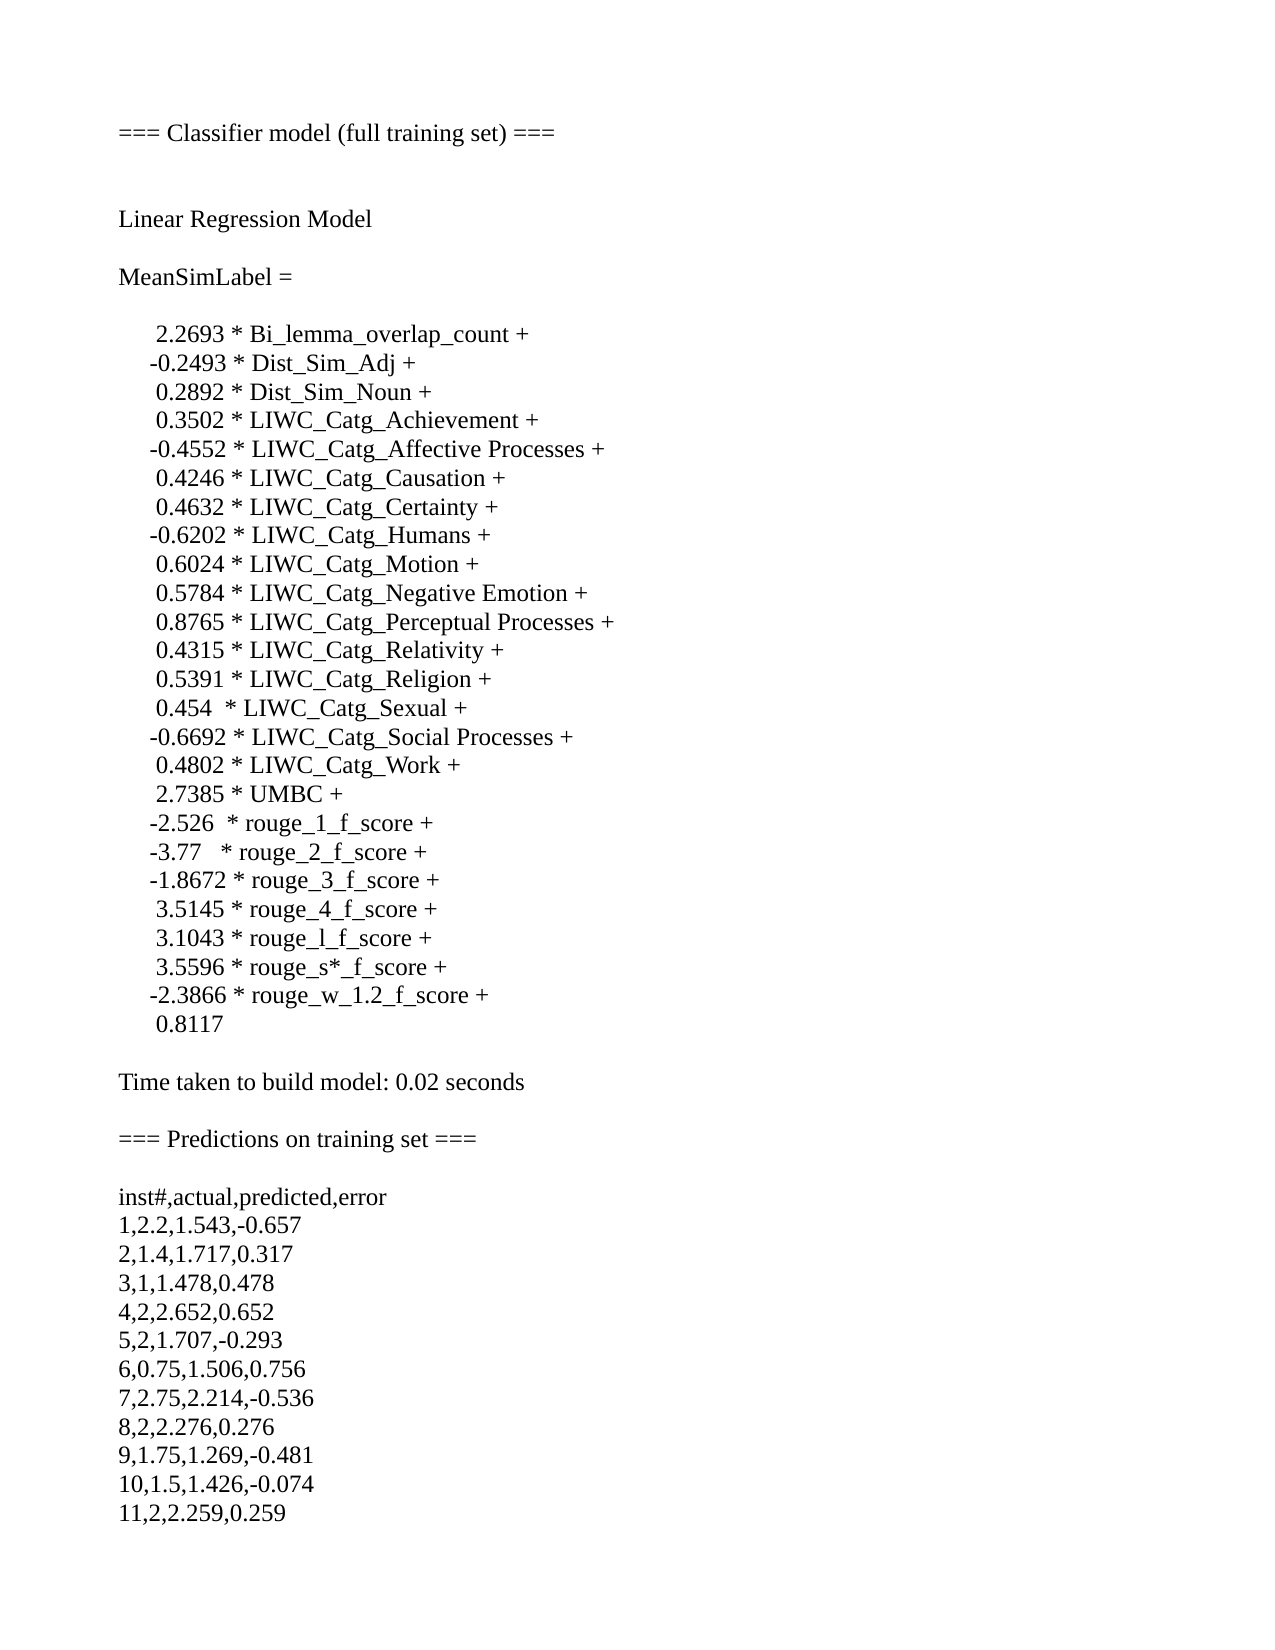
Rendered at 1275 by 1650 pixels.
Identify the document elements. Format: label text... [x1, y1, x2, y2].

text 6,0.75,1.506,0.756 [118, 1354, 1157, 1383]
text -0.4552 * LIWC_Catg_Affective Processes + [118, 434, 1157, 463]
text === Predictions on training set === [118, 1124, 1157, 1153]
text -0.2493 * Dist_Sim_Adj + [118, 348, 1157, 377]
text 0.8765 * LIWC_Catg_Perceptual Processes + [118, 607, 1157, 636]
text 3,1,1.478,0.478 [118, 1268, 1157, 1297]
text 0.2892 * Dist_Sim_Noun + [118, 377, 1157, 406]
text inst#,actual,predicted,error [118, 1182, 1157, 1211]
text Linear Regression Model [118, 204, 1157, 233]
text 2.2693 * Bi_lemma_overlap_count + [118, 319, 1157, 348]
text -1.8672 * rouge_3_f_score + [118, 866, 1157, 894]
text 0.4246 * LIWC_Catg_Causation + [118, 463, 1157, 492]
text 0.5784 * LIWC_Catg_Negative Emotion + [118, 578, 1157, 607]
text === Classifier model (full training set) === [118, 118, 1157, 147]
text 0.4802 * LIWC_Catg_Work + [118, 751, 1157, 779]
text 5,2,1.707,-0.293 [118, 1326, 1157, 1354]
text 9,1.75,1.269,-0.481 [118, 1441, 1157, 1469]
text -2.526 * rouge_1_f_score + [118, 808, 1157, 837]
text -0.6202 * LIWC_Catg_Humans + [118, 521, 1157, 549]
text 7,2.75,2.214,-0.536 [118, 1383, 1157, 1412]
text 4,2,2.652,0.652 [118, 1297, 1157, 1326]
text -3.77 * rouge_2_f_score + [118, 837, 1157, 866]
text 0.3502 * LIWC_Catg_Achievement + [118, 406, 1157, 434]
text 8,2,2.276,0.276 [118, 1412, 1157, 1441]
text 2,1.4,1.717,0.317 [118, 1239, 1157, 1268]
text 0.4315 * LIWC_Catg_Relativity + [118, 636, 1157, 664]
text 0.6024 * LIWC_Catg_Motion + [118, 549, 1157, 578]
text 0.4632 * LIWC_Catg_Certainty + [118, 492, 1157, 521]
text 10,1.5,1.426,-0.074 [118, 1469, 1157, 1498]
text 11,2,2.259,0.259 [118, 1498, 1157, 1527]
text Time taken to build model: 0.02 seconds [118, 1067, 1157, 1096]
text MeanSimLabel = [118, 262, 1157, 291]
text 2.7385 * UMBC + [118, 779, 1157, 808]
text -0.6692 * LIWC_Catg_Social Processes + [118, 722, 1157, 751]
text 3.5596 * rouge_s*_f_score + [118, 952, 1157, 981]
text -2.3866 * rouge_w_1.2_f_score + [118, 981, 1157, 1009]
text 1,2.2,1.543,-0.657 [118, 1211, 1157, 1239]
text 0.5391 * LIWC_Catg_Religion + [118, 664, 1157, 693]
text 3.1043 * rouge_l_f_score + [118, 923, 1157, 952]
text 0.454 * LIWC_Catg_Sexual + [118, 693, 1157, 722]
text 0.8117 [118, 1009, 1157, 1038]
text 3.5145 * rouge_4_f_score + [118, 894, 1157, 923]
